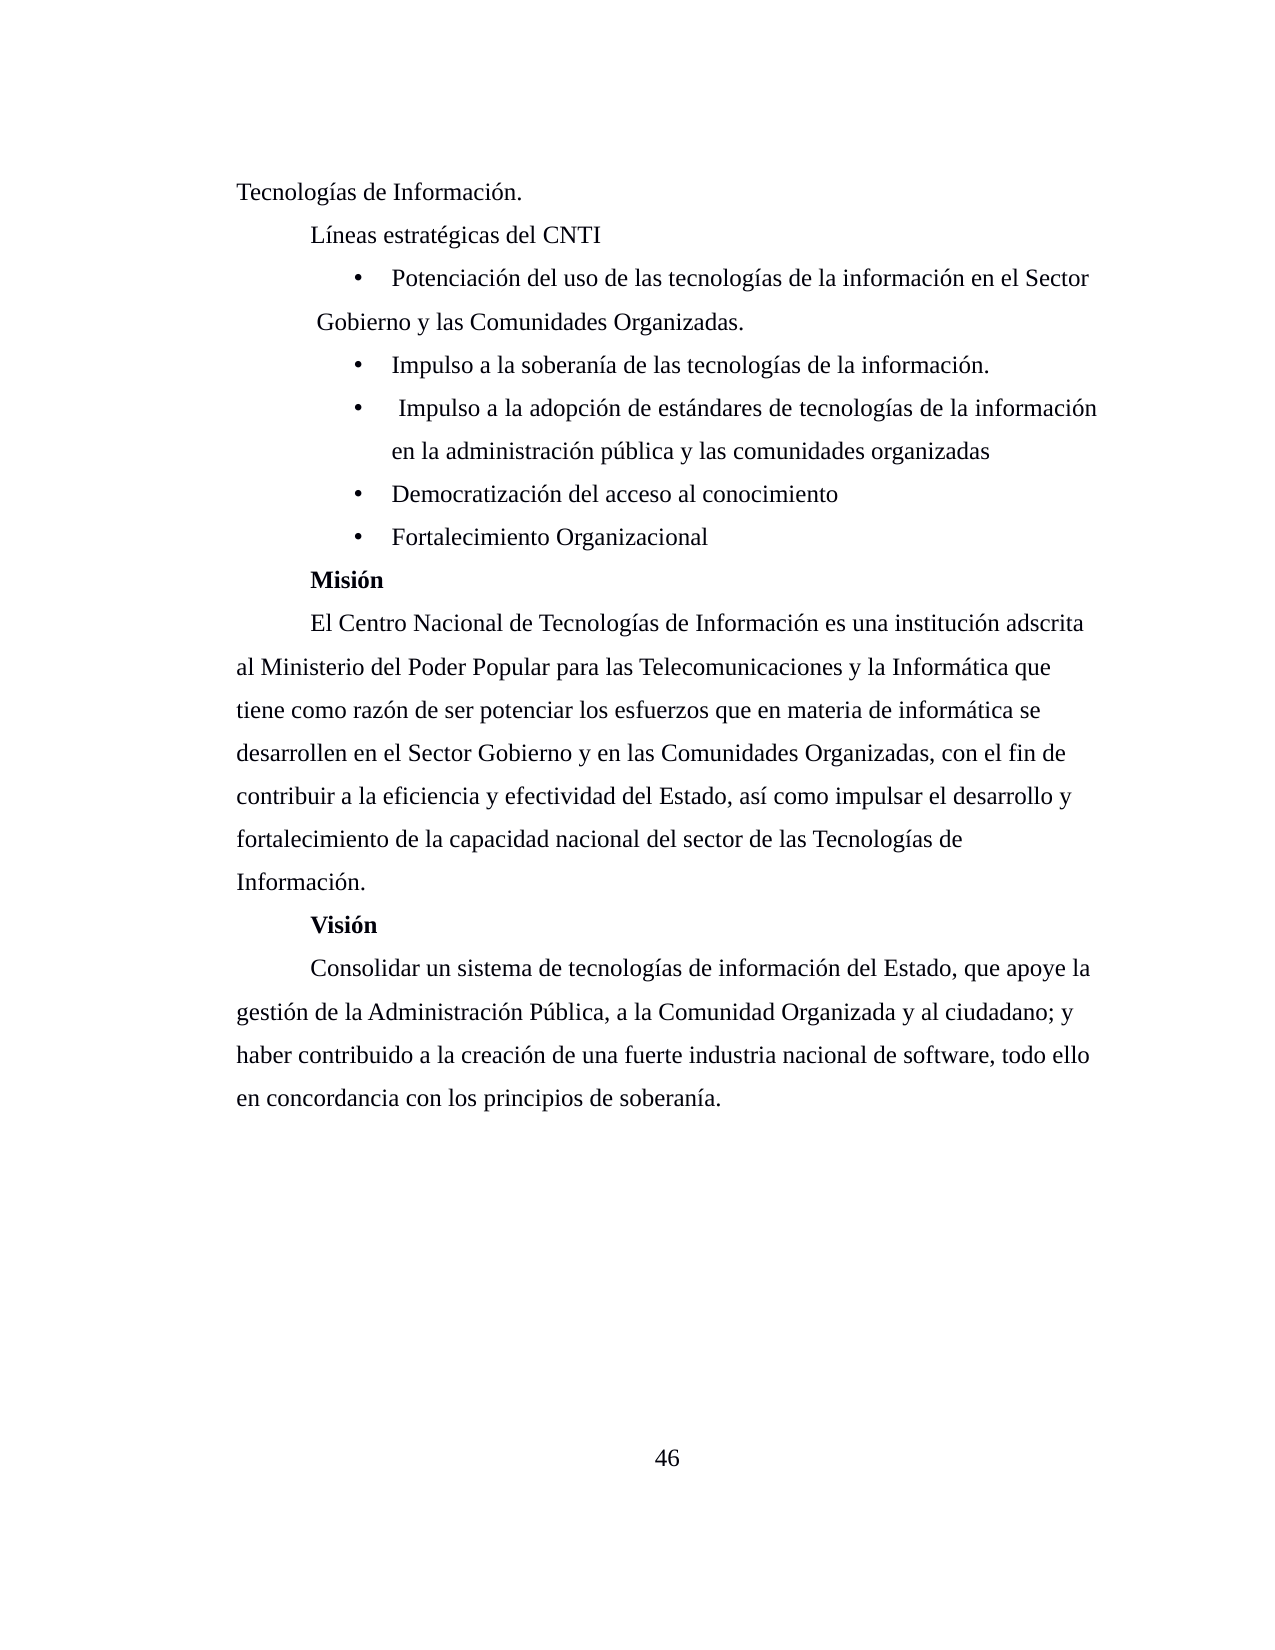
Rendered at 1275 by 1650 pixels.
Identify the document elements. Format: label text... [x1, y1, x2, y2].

list Impulso a la adopción de estándares de tecnologías de la información en la administración pública y las comunidades organizadas [354, 393, 1098, 465]
text desarrollen en el Sector Gobierno y en las Comunidades Organizadas, con el fin de [236, 738, 1098, 767]
list Democratización del acceso al conocimiento [354, 479, 1098, 508]
list Potenciación del uso de las tecnologías de la información en el Sector [354, 263, 1098, 292]
list Fortalecimiento Organizacional [354, 522, 1098, 551]
text Visión [236, 910, 1098, 939]
text Líneas estratégicas del CNTI [236, 220, 1098, 249]
text contribuir a la eficiencia y efectividad del Estado, así como impulsar el desarrollo y [236, 781, 1098, 810]
text al Ministerio del Poder Popular para las Telecomunicaciones y la Informática que [236, 652, 1098, 680]
text tiene como razón de ser potenciar los esfuerzos que en materia de informática se [236, 695, 1098, 723]
text Tecnologías de Información. [236, 177, 1098, 206]
text gestión de la Administración Pública, a la Comunidad Organizada y al ciudadano; y [236, 997, 1098, 1025]
text Información. [236, 867, 1098, 896]
text fortalecimiento de la capacidad nacional del sector de las Tecnologías de [236, 824, 1098, 853]
text Gobierno y las Comunidades Organizadas. [236, 307, 1098, 335]
text Consolidar un sistema de tecnologías de información del Estado, que apoye la [236, 953, 1098, 982]
text en concordancia con los principios de soberanía. [236, 1083, 1098, 1112]
text Misión [236, 565, 1098, 594]
text haber contribuido a la creación de una fuerte industria nacional de software, todo ello [236, 1040, 1098, 1068]
text El Centro Nacional de Tecnologías de Información es una institución adscrita [236, 608, 1098, 637]
list Impulso a la soberanía de las tecnologías de la información. [354, 350, 1098, 378]
